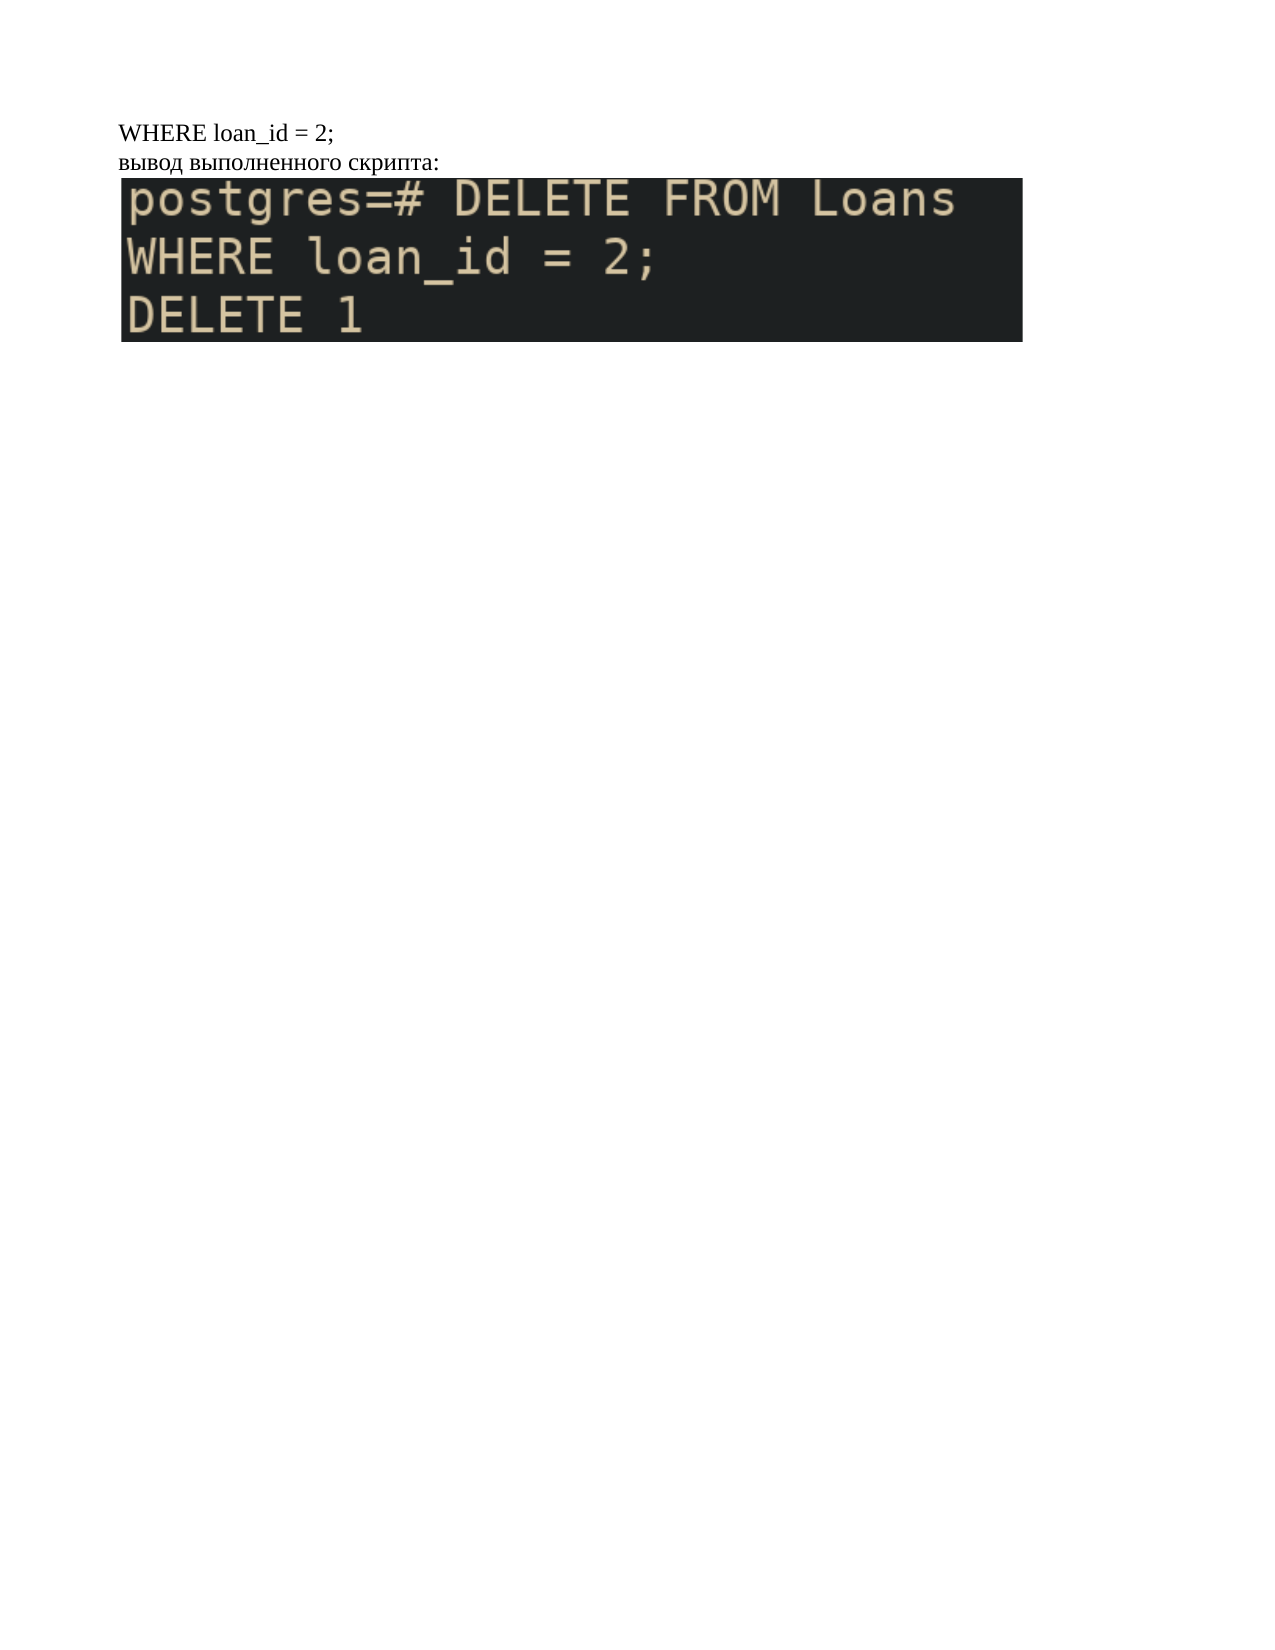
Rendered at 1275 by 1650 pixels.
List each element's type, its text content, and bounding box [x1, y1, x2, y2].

picture [121, 178, 1023, 342]
text WHERE loan_id = 2; вывод выполненного скрипта: [118, 118, 1157, 204]
